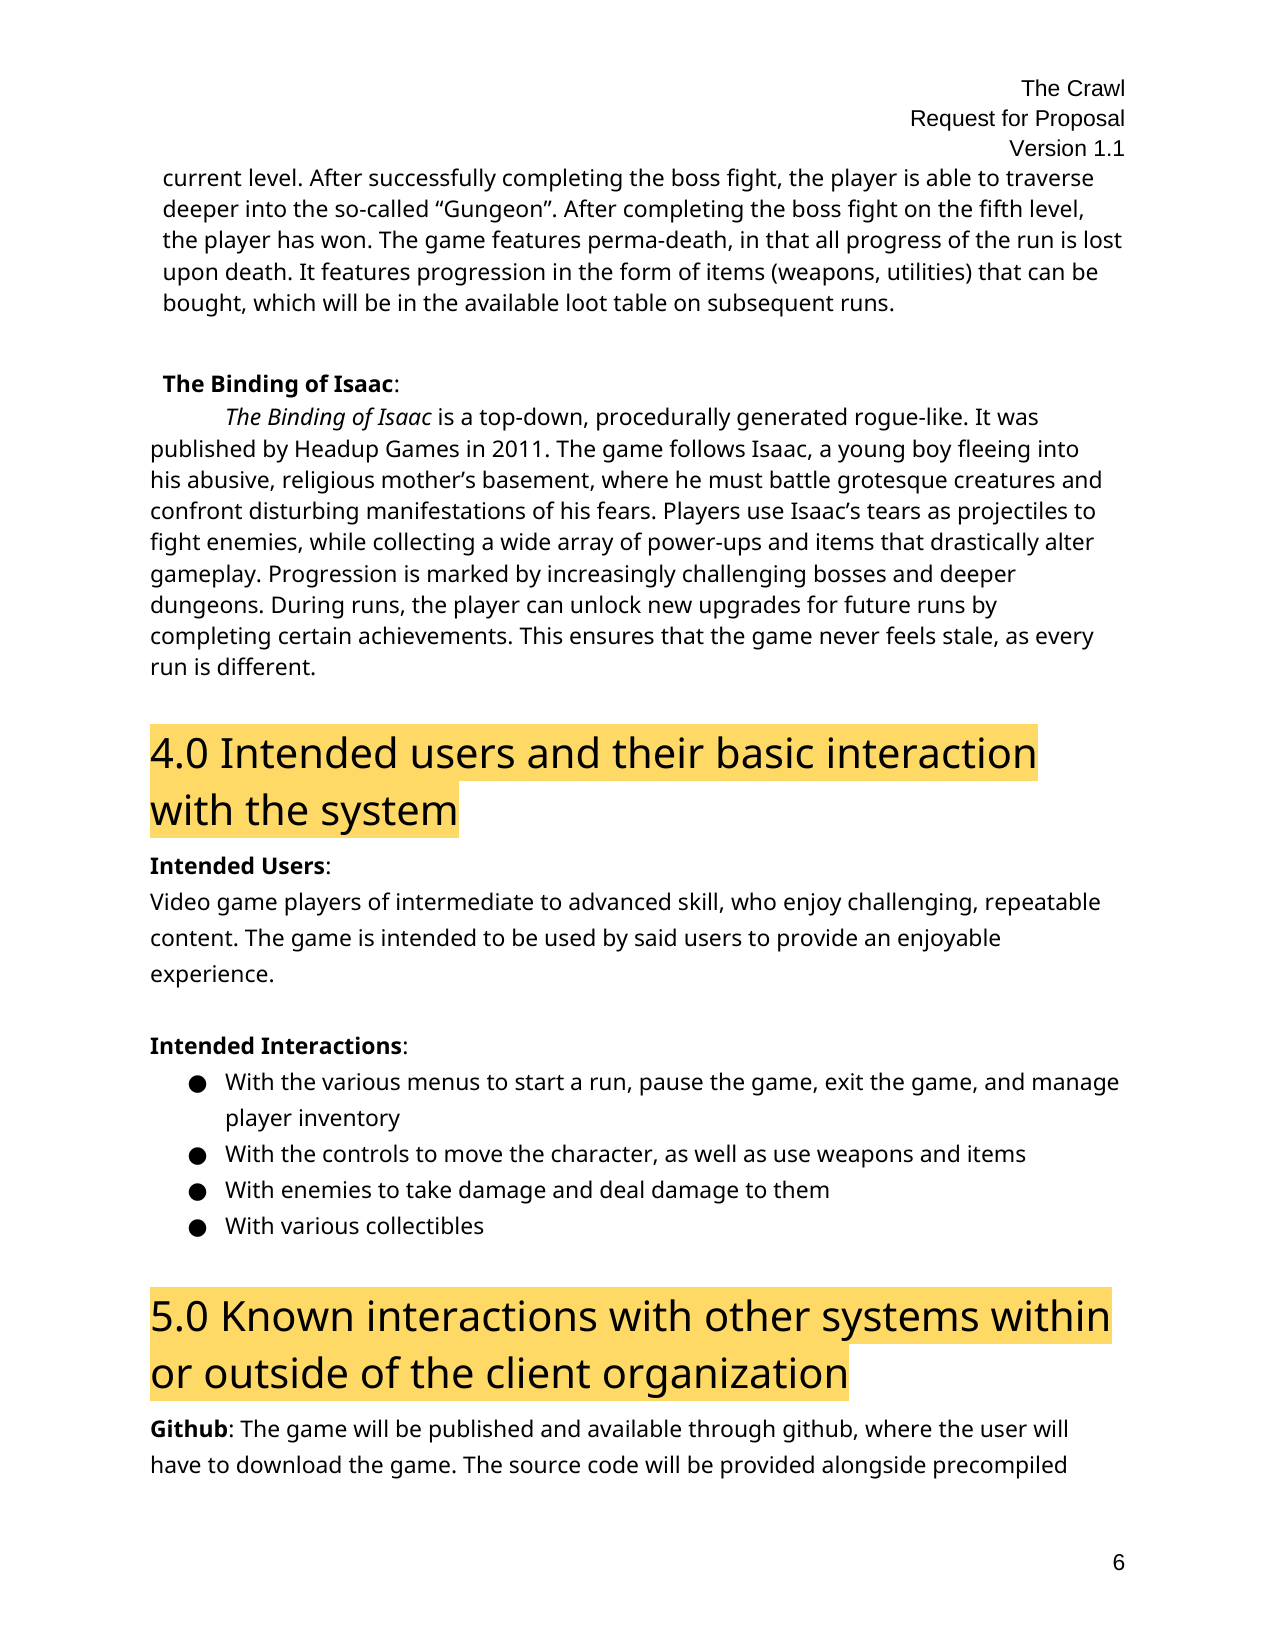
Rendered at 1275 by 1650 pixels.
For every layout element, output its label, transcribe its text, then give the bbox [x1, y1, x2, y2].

text current level. After successfully completing the boss fight, the player is able to traverse deeper into the so-called “Gungeon”. After completing the boss fight on the fifth level, the player has won. The game features perma-death, in that all progress of the run is lost upon death. It features progression in the form of items (weapons, utilities) that can be bought, which will be in the available loot table on subsequent runs. [162, 162, 1125, 318]
subtitle 5.0 Known interactions with other systems within or outside of the client organization [849, 1287, 1125, 1401]
subtitle 4.0 Intended users and their basic interaction with the system [459, 724, 1125, 838]
list With the controls to move the character, as well as use weapons and items [187, 1138, 1125, 1169]
list With the various menus to start a run, pause the game, exit the game, and manage player inventory [187, 1066, 1125, 1133]
list With various collectibles [187, 1210, 1125, 1241]
text Github: The game will be published and available through github, where the user will have to download the game. The source code will be provided alongside precompiled [150, 1413, 1125, 1481]
text The Binding of Isaac: [162, 368, 1125, 399]
text The Binding of Isaac is a top-down, procedurally generated rogue-like. It was published by Headup Games in 2011. The game follows Isaac, a young boy fleeing into his abusive, religious mother’s basement, where he must battle grotesque creatures and confront disturbing manifestations of his fears. Players use Isaac’s tears as projectiles to fight enemies, while collecting a wide array of power-ups and items that drastically alter gameplay. Progression is marked by increasingly challenging bosses and deeper dungeons. During runs, the player can unlock new upgrades for future runs by completing certain achievements. This ensures that the game never feels stale, as every run is different. [150, 401, 1112, 683]
text Video game players of intermediate to advanced skill, who enjoy challenging, repeatable content. The game is intended to be used by said users to provide an enjoyable experience. [150, 886, 1125, 989]
text Intended Interactions: [150, 1030, 1125, 1061]
text Intended Users: [150, 850, 1125, 882]
list With enemies to take damage and deal damage to them [187, 1174, 1125, 1205]
